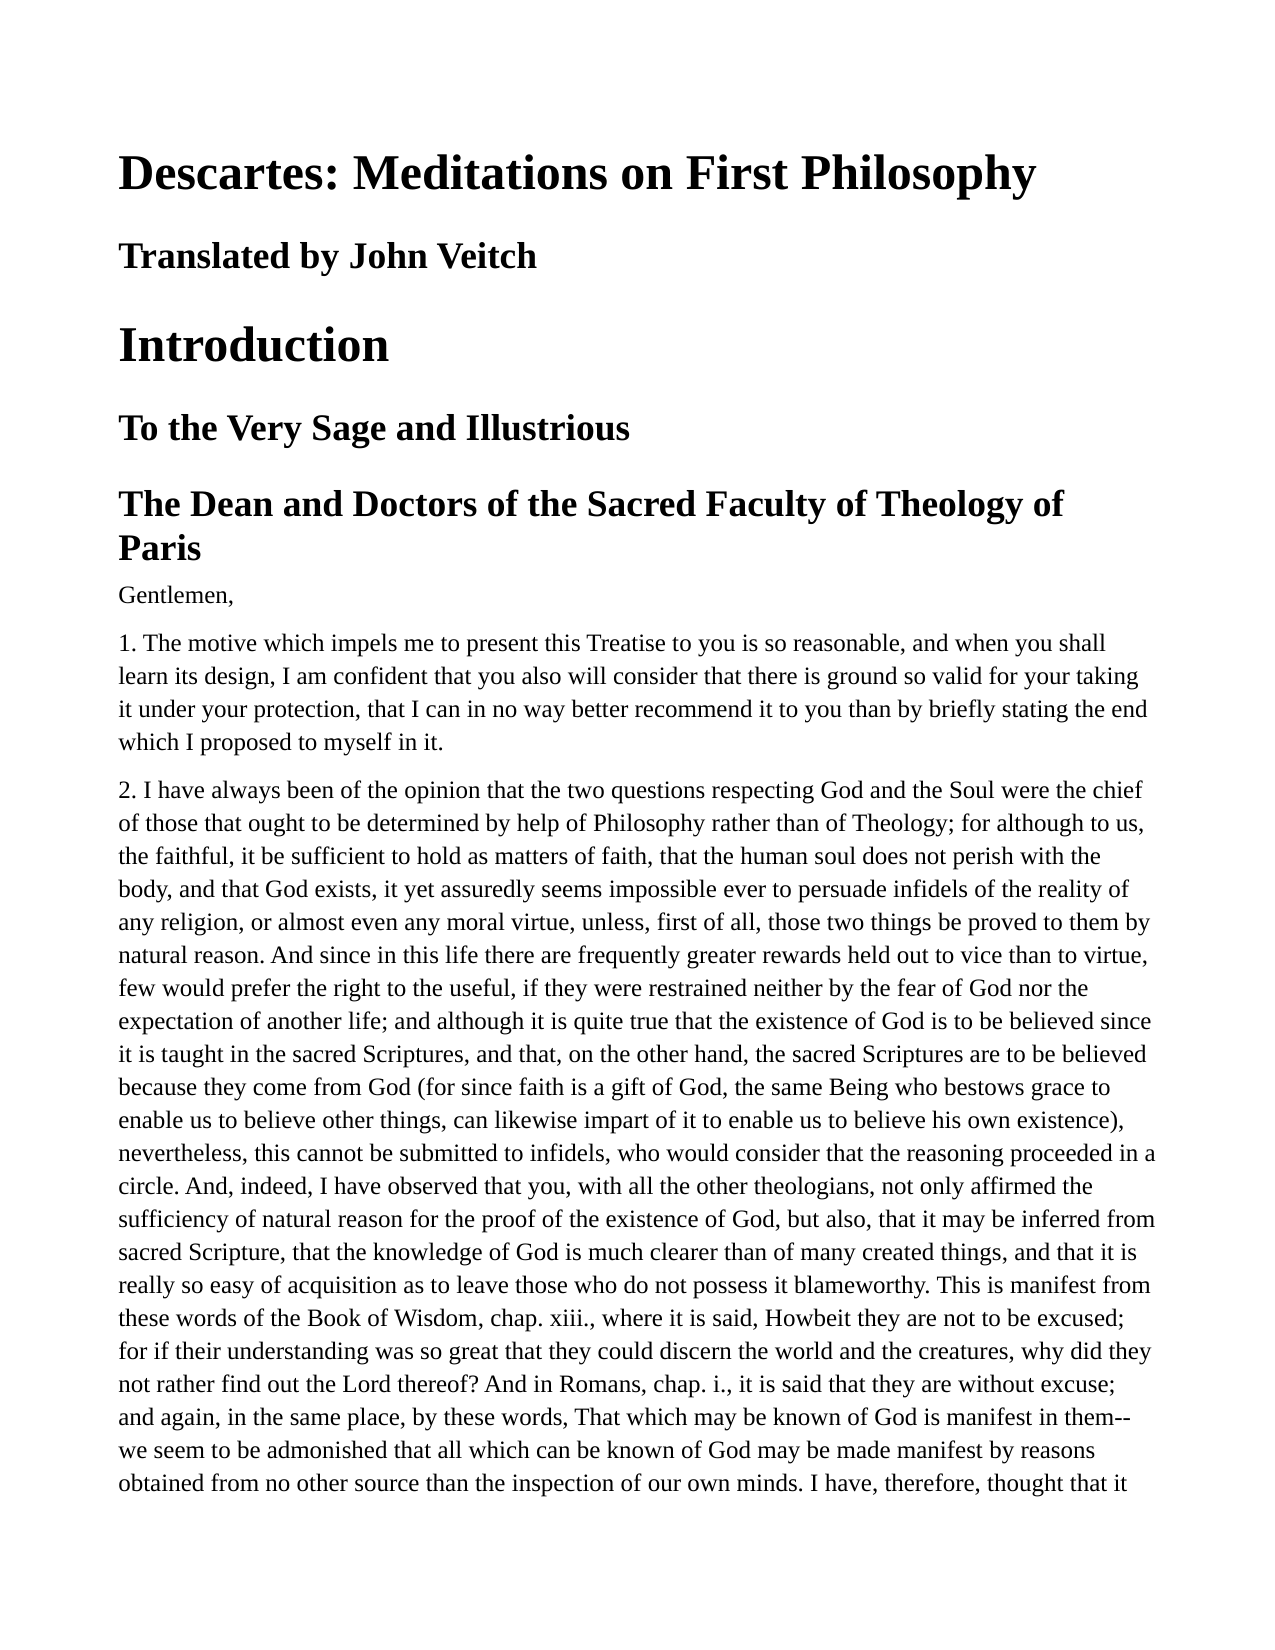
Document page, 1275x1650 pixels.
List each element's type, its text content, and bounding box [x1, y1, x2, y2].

text Gentlemen, [118, 581, 1157, 609]
subtitle Descartes: Meditations on First Philosophy [118, 143, 1157, 201]
text 1. The motive which impels me to present this Treatise to you is so reasonable, and when you shall learn its design, I am confident that you also will consider that there is ground so valid for your taking it under your protection, that I can in no way better recommend it to you than by briefly stating the end which I proposed to myself in it. [118, 628, 1157, 756]
subtitle To the Very Sage and Illustrious [118, 405, 1157, 448]
subtitle Introduction [118, 314, 1157, 372]
subtitle The Dean and Doctors of the Sacred Faculty of Theology of Paris [118, 482, 1157, 568]
text 2. I have always been of the opinion that the two questions respecting God and the Soul were the chief of those that ought to be determined by help of Philosophy rather than of Theology; for although to us, the faithful, it be sufficient to hold as matters of faith, that the human soul does not perish with the body, and that God exists, it yet assuredly seems impossible ever to persuade infidels of the reality of any religion, or almost even any moral virtue, unless, first of all, those two things be proved to them by natural reason. And since in this life there are frequently greater rewards held out to vice than to virtue, few would prefer the right to the useful, if they were restrained neither by the fear of God nor the expectation of another life; and although it is quite true that the existence of God is to be believed since it is taught in the sacred Scriptures, and that, on the other hand, the sacred Scriptures are to be believed because they come from God (for since faith is a gift of God, the same Being who bestows grace to enable us to believe other things, can likewise impart of it to enable us to believe his own existence), nevertheless, this cannot be submitted to infidels, who would consider that the reasoning proceeded in a circle. And, indeed, I have observed that you, with all the other theologians, not only affirmed the sufficiency of natural reason for the proof of the existence of God, but also, that it may be inferred from sacred Scripture, that the knowledge of God is much clearer than of many created things, and that it is really so easy of acquisition as to leave those who do not possess it blameworthy. This is manifest from these words of the Book of Wisdom, chap. xiii., where it is said, Howbeit they are not to be excused; for if their understanding was so great that they could discern the world and the creatures, why did they not rather find out the Lord thereof? And in Romans, chap. i., it is said that they are without excuse; and again, in the same place, by these words, That which may be known of God is manifest in them--we seem to be admonished that all which can be known of God may be made manifest by reasons obtained from no other source than the inspection of our own minds. I have, therefore, thought that it [118, 775, 1157, 1497]
subtitle Translated by John Veitch [118, 234, 1157, 277]
